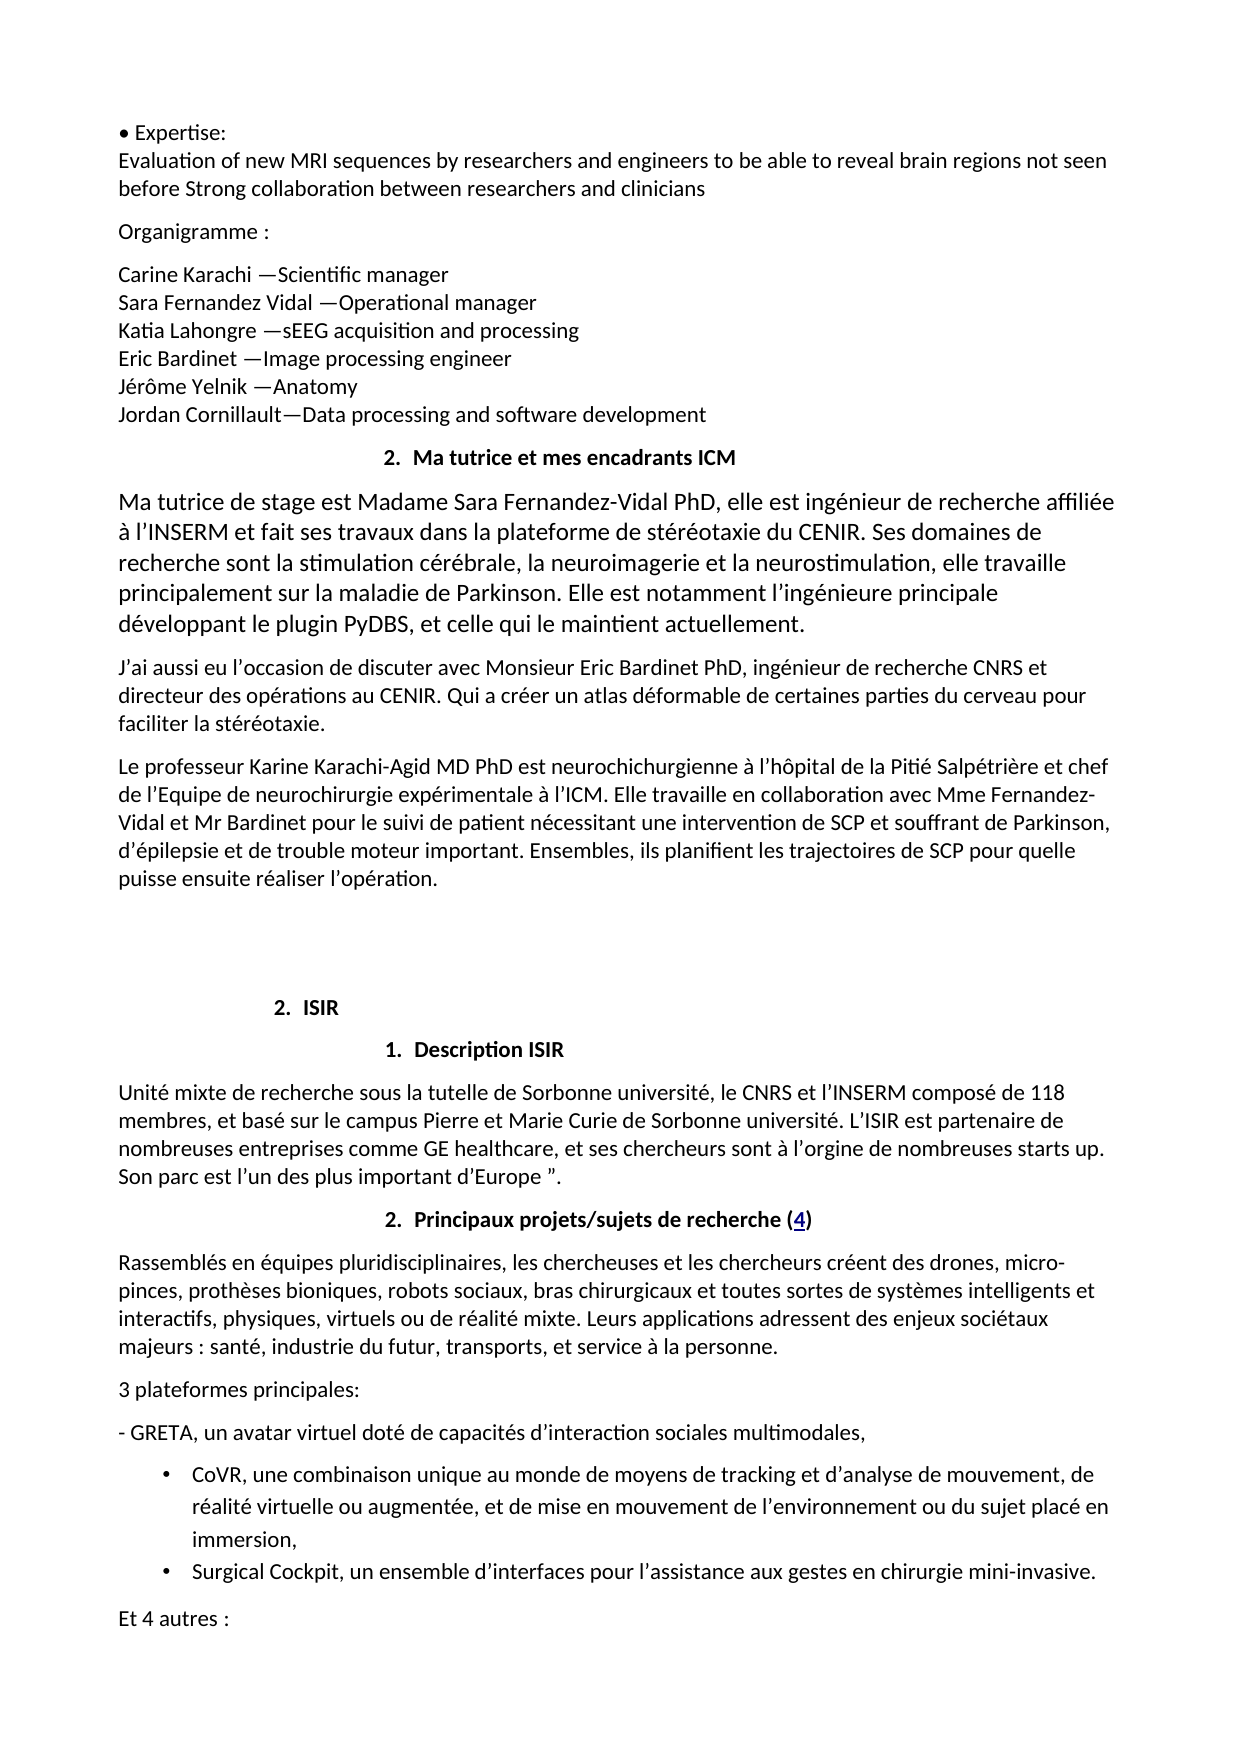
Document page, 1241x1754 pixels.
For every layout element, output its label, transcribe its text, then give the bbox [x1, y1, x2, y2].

list CoVR, une combinaison unique au monde de moyens de tracking et d’analyse de mouvement, de réalité virtuelle ou augmentée, et de mise en mouvement de l’environnement ou du sujet placé en immersion, [162, 1460, 1122, 1553]
text Et 4 autres : [118, 1604, 1122, 1632]
text Rassemblés en équipes pluridisciplinaires, les chercheuses et les chercheurs créent des drones, micro-pinces, prothèses bioniques, robots sociaux, bras chirurgicaux et toutes sortes de systèmes intelligents et interactifs, physiques, virtuels ou de réalité mixte. Leurs applications adressent des enjeux sociétaux majeurs : santé, industrie du futur, transports, et service à la personne. [118, 1248, 1122, 1360]
text 3 plateformes principales: [118, 1375, 1122, 1403]
text J’ai aussi eu l’occasion de discuter avec Monsieur Eric Bardinet PhD, ingénieur de recherche CNRS et directeur des opérations au CENIR. Qui a créer un atlas déformable de certaines parties du cerveau pour faciliter la stéréotaxie. [118, 653, 1122, 737]
text Organigramme : [118, 217, 1122, 245]
text Carine Karachi —Scientific manager Sara Fernandez Vidal —Operational manager Katia Lahongre —sEEG acquisition and processing Eric Bardinet —Image processing engineer Jérôme Yelnik —Anatomy Jordan Cornillault—Data processing and software development [118, 260, 1122, 428]
list ISIR [273, 993, 1122, 1021]
list Description ISIR [384, 1035, 1122, 1063]
list Principaux projets/sujets de recherche (4) [384, 1205, 1122, 1233]
list Ma tutrice et mes encadrants ICM [383, 443, 1122, 471]
text Le professeur Karine Karachi-Agid MD PhD est neurochichurgienne à l’hôpital de la Pitié Salpétrière et chef de l’Equipe de neurochirurgie expérimentale à l’ICM. Elle travaille en collaboration avec Mme Fernandez-Vidal et Mr Bardinet pour le suivi de patient nécessitant une intervention de SCP et souffrant de Parkinson, d’épilepsie et de trouble moteur important. Ensembles, ils planifient les trajectoires de SCP pour quelle puisse ensuite réaliser l’opération. [118, 752, 1122, 893]
text - GRETA, un avatar virtuel doté de capacités d’interaction sociales multimodales, [118, 1418, 1122, 1446]
text • Expertise: Evaluation of new MRI sequences by researchers and engineers to be able to reveal brain regions not seen before Strong collaboration between researchers and clinicians [118, 118, 1122, 202]
text Ma tutrice de stage est Madame Sara Fernandez-Vidal PhD, elle est ingénieur de recherche affiliée à l’INSERM et fait ses travaux dans la plateforme de stéréotaxie du CENIR. Ses domaines de recherche sont la stimulation cérébrale, la neuroimagerie et la neurostimulation, elle travaille principalement sur la maladie de Parkinson. Elle est notamment l’ingénieure principale développant le plugin PyDBS, et celle qui le maintient actuellement. [118, 486, 1122, 638]
list Surgical Cockpit, un ensemble d’interfaces pour l’assistance aux gestes en chirurgie mini-invasive. [162, 1557, 1122, 1585]
text Unité mixte de recherche sous la tutelle de Sorbonne université, le CNRS et l’INSERM composé de 118 membres, et basé sur le campus Pierre et Marie Curie de Sorbonne université. L’ISIR est partenaire de nombreuses entreprises comme GE healthcare, et ses chercheurs sont à l’orgine de nombreuses starts up. Son parc est l’un des plus important d’Europe ”. [118, 1078, 1122, 1191]
